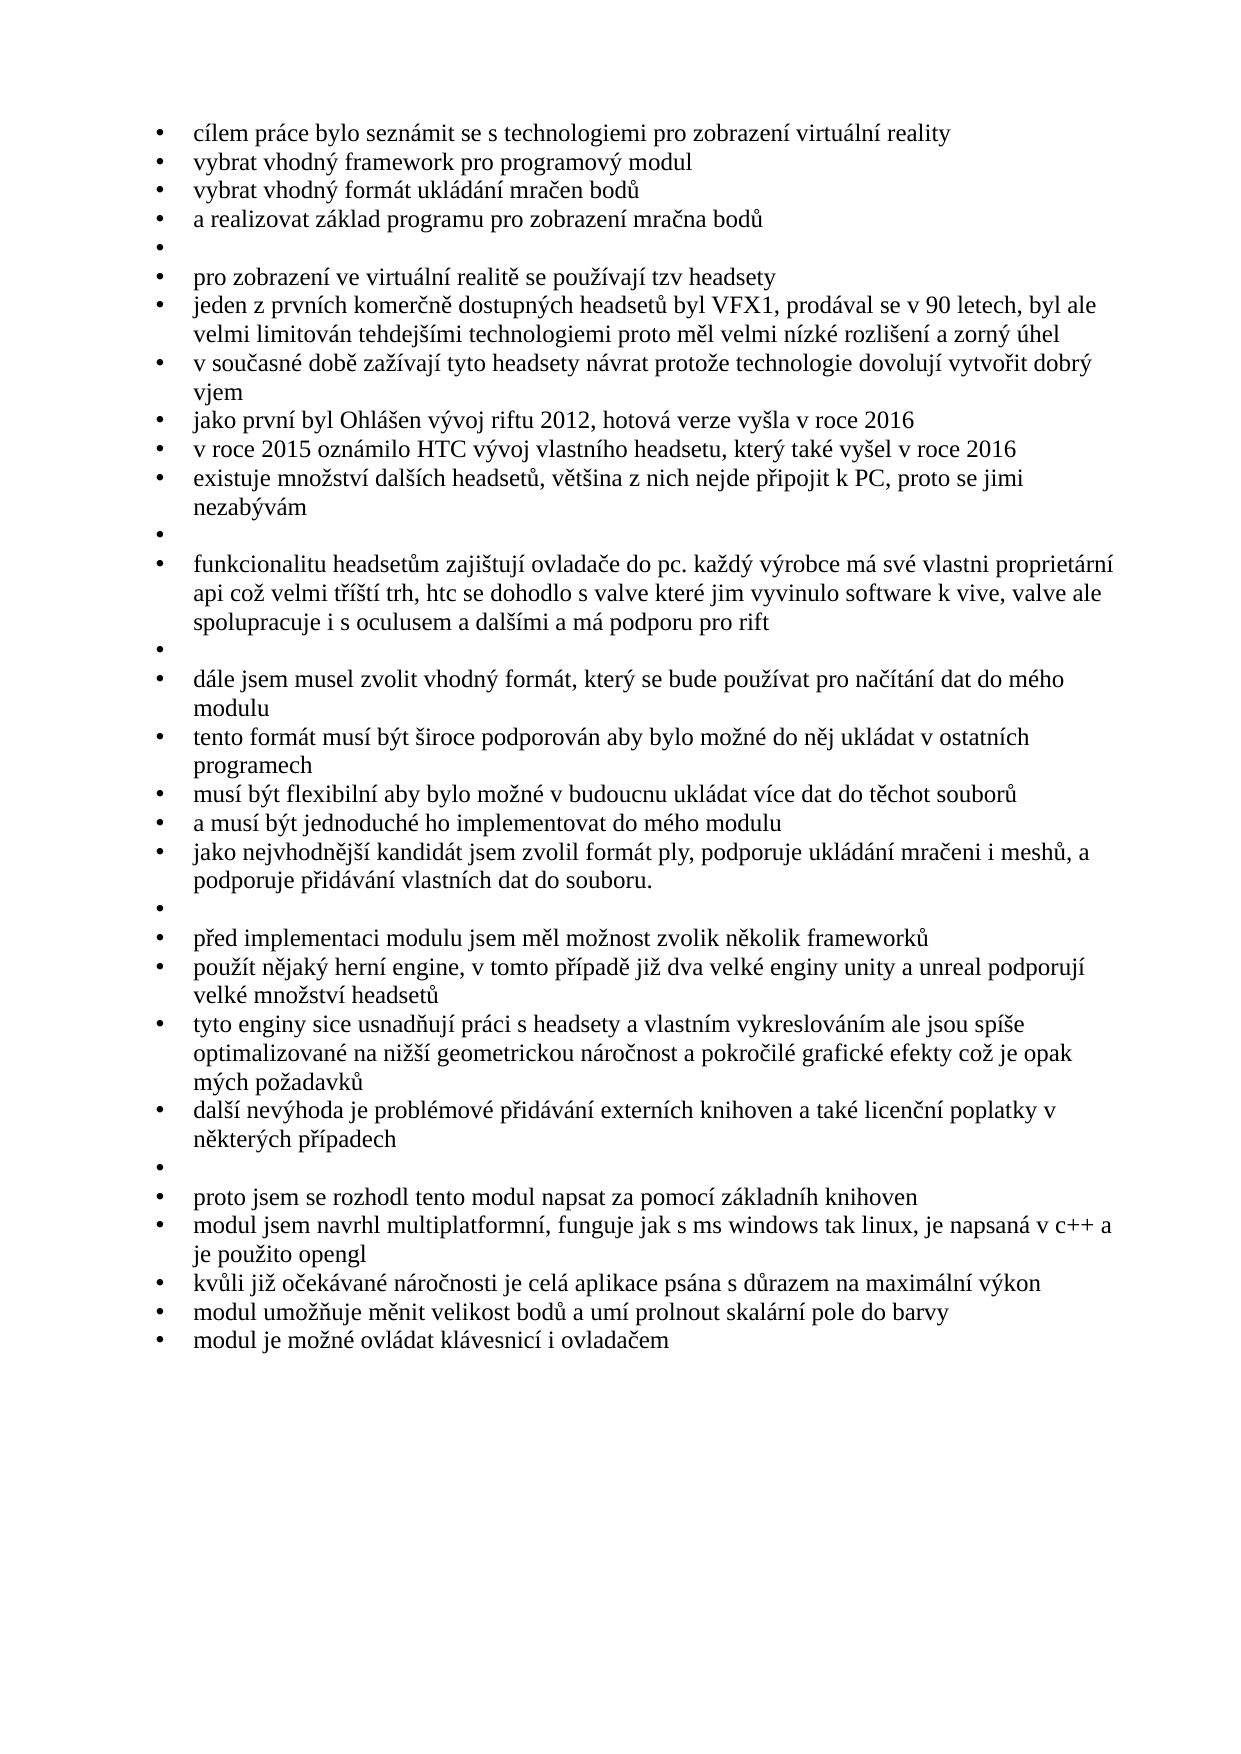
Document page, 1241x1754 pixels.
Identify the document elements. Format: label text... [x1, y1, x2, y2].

list proto jsem se rozhodl tento modul napsat za pomocí základníh knihoven [156, 1182, 1122, 1211]
list vybrat vhodný framework pro programový modul [156, 147, 1122, 176]
list a musí být jednoduché ho implementovat do mého modulu [156, 808, 1122, 837]
list vybrat vhodný formát ukládání mračen bodů [156, 176, 1122, 204]
list cílem práce bylo seznámit se s technologiemi pro zobrazení virtuální reality [156, 118, 1122, 147]
list modul jsem navrhl multiplatformní, funguje jak s ms windows tak linux, je napsaná v c++ a je použito opengl [156, 1211, 1122, 1268]
list pro zobrazení ve virtuální realitě se používají tzv headsety [156, 262, 1122, 291]
list jako nejvhodnější kandidát jsem zvolil formát ply, podporuje ukládání mračeni i meshů, a podporuje přidávání vlastních dat do souboru. [156, 837, 1122, 894]
list jako první byl Ohlášen vývoj riftu 2012, hotová verze vyšla v roce 2016 [156, 406, 1122, 434]
list modul umožňuje měnit velikost bodů a umí prolnout skalární pole do barvy [156, 1297, 1122, 1326]
list modul je možné ovládat klávesnicí i ovladačem [156, 1326, 1122, 1354]
list v roce 2015 oznámilo HTC vývoj vlastního headsetu, který také vyšel v roce 2016 [156, 434, 1122, 463]
list kvůli již očekávané náročnosti je celá aplikace psána s důrazem na maximální výkon [156, 1268, 1122, 1297]
list před implementaci modulu jsem měl možnost zvolik několik frameworků [156, 923, 1122, 952]
list funkcionalitu headsetům zajištují ovladače do pc. každý výrobce má své vlastni proprietární api což velmi tříští trh, htc se dohodlo s valve které jim vyvinulo software k vive, valve ale spolupracuje i s oculusem a dalšími a má podporu pro rift [156, 549, 1122, 636]
list existuje množství dalších headsetů, většina z nich nejde připojit k PC, proto se jimi nezabývám [156, 463, 1122, 521]
list jeden z prvních komerčně dostupných headsetů byl VFX1, prodával se v 90 letech, byl ale velmi limitován tehdejšími technologiemi proto měl velmi nízké rozlišení a zorný úhel [156, 291, 1122, 348]
list dále jsem musel zvolit vhodný formát, který se bude používat pro načítání dat do mého modulu [156, 664, 1122, 722]
list tyto enginy sice usnadňují práci s headsety a vlastním vykreslováním ale jsou spíše optimalizované na nižší geometrickou náročnost a pokročilé grafické efekty což je opak mých požadavků [156, 1009, 1122, 1096]
list musí být flexibilní aby bylo možné v budoucnu ukládat více dat do těchot souborů [156, 779, 1122, 808]
list tento formát musí být široce podporován aby bylo možné do něj ukládat v ostatních programech [156, 722, 1122, 779]
list v současné době zažívají tyto headsety návrat protože technologie dovolují vytvořit dobrý vjem [156, 348, 1122, 406]
list další nevýhoda je problémové přidávání externích knihoven a také licenční poplatky v některých případech [156, 1096, 1122, 1153]
list a realizovat základ programu pro zobrazení mračna bodů [156, 204, 1122, 233]
list použít nějaký herní engine, v tomto případě již dva velké enginy unity a unreal podporují velké množství headsetů [156, 952, 1122, 1009]
